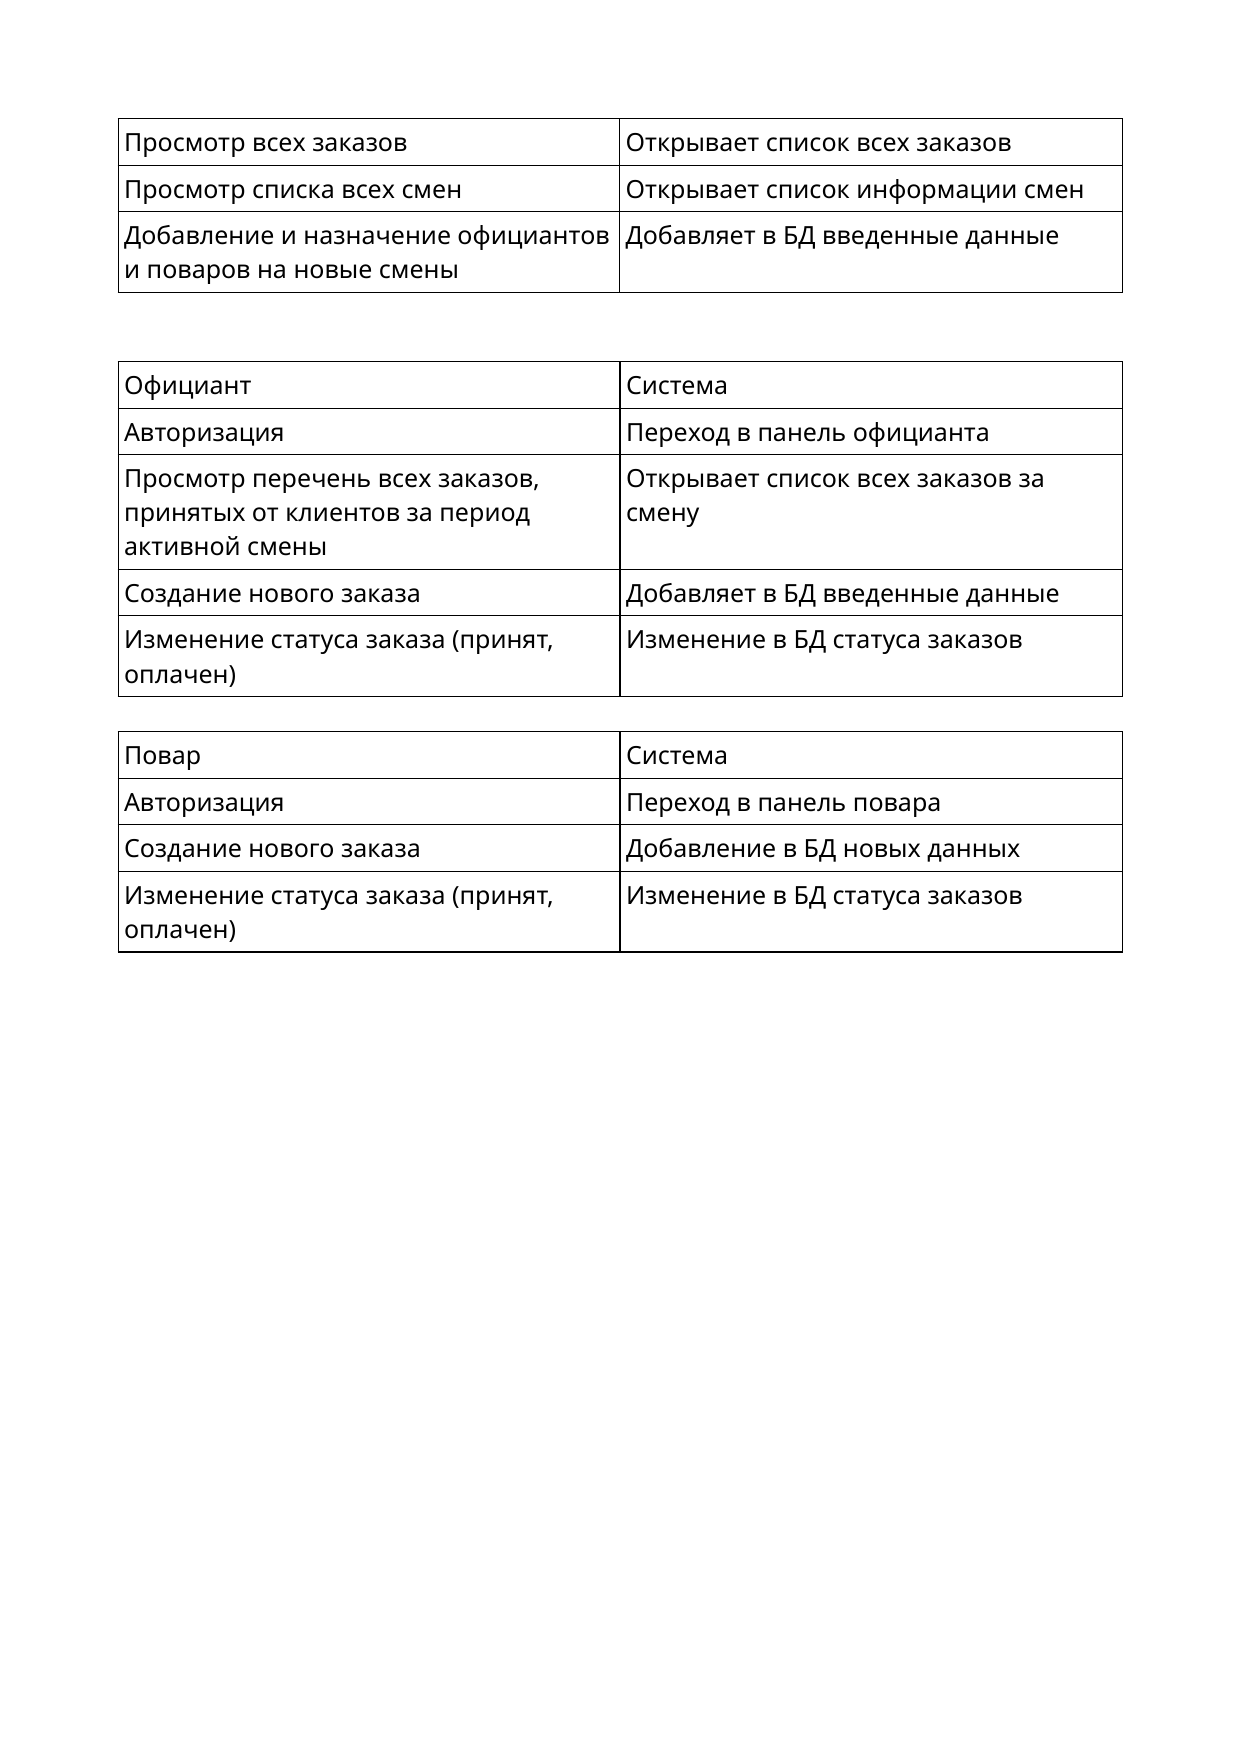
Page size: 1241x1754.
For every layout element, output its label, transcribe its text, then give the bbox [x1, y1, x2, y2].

table_cell Авторизация [119, 779, 619, 824]
table_cell Просмотр перечень всех заказов, принятых от клиентов за период активной смены [119, 455, 619, 569]
table_header Официант [119, 362, 619, 408]
table_cell Добавление в БД новых данных [621, 825, 1122, 871]
table_cell Создание нового заказа [119, 570, 619, 615]
table_cell Авторизация [119, 409, 619, 454]
table_header Система [621, 732, 1122, 778]
table_header Система [621, 362, 1122, 408]
table_header Повар [119, 732, 619, 778]
table_cell Добавляет в БД введенные данные [621, 570, 1122, 615]
table_cell Просмотр всех заказов [119, 119, 619, 165]
table_cell Открывает список всех заказов [620, 119, 1122, 165]
table_cell Просмотр списка всех смен [119, 166, 619, 211]
table_cell Добавление и назначение официантов и поваров на новые смены [119, 212, 619, 292]
table_cell Переход в панель повара [621, 779, 1122, 824]
table_cell Открывает список всех заказов за смену [621, 455, 1122, 569]
table_cell Открывает список информации смен [620, 166, 1122, 211]
table_cell Добавляет в БД введенные данные [620, 212, 1122, 292]
table_cell Создание нового заказа [119, 825, 619, 871]
table_cell Переход в панель официанта [621, 409, 1122, 454]
table_cell Изменение статуса заказа (принят, оплачен) [119, 872, 619, 951]
table_cell Изменение статуса заказа (принят, оплачен) [119, 616, 619, 696]
table_cell Изменение в БД статуса заказов [621, 616, 1122, 696]
table_cell Изменение в БД статуса заказов [621, 872, 1122, 951]
